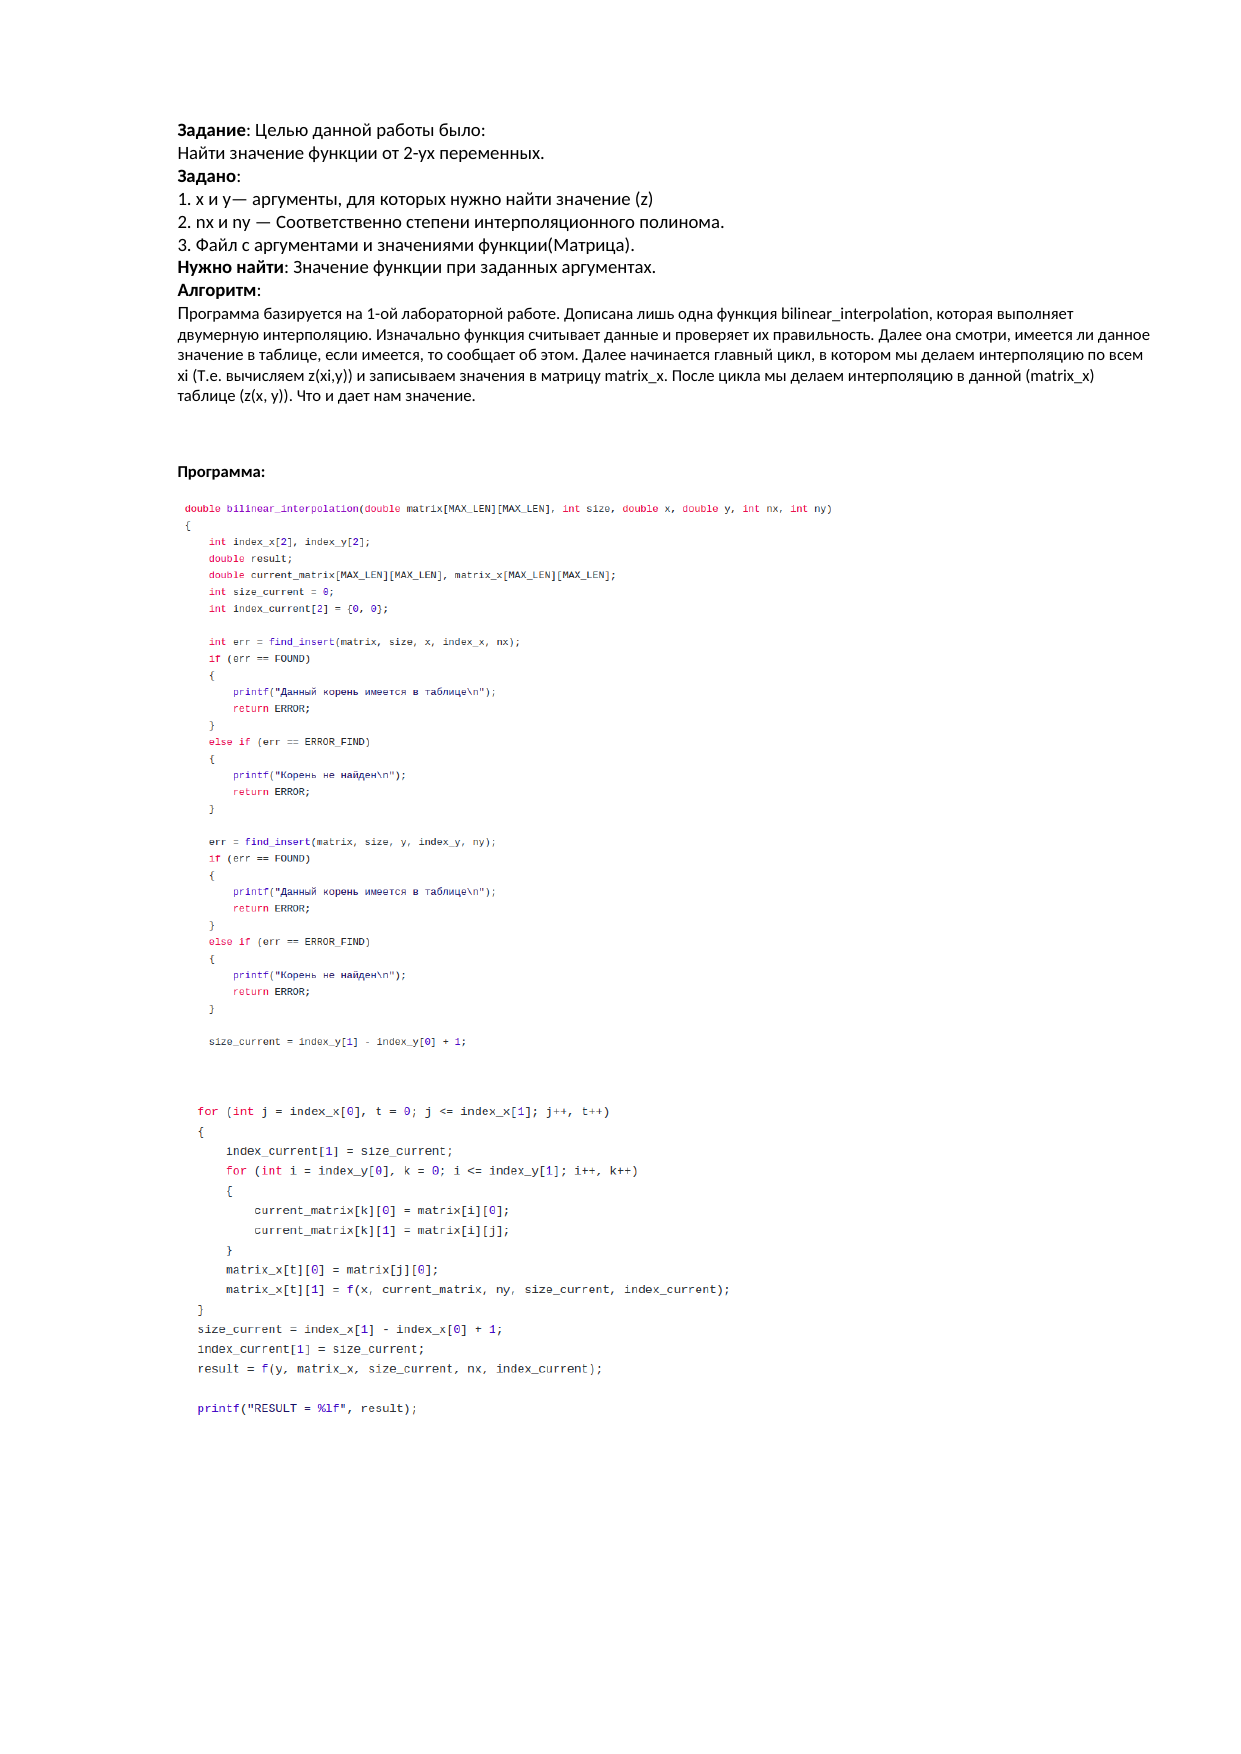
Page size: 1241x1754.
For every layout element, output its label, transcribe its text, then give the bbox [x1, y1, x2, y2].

text Программа базируется на 1-ой лабораторной работе. Дописана лишь одна функция bilinear_interpolation, которая выполняет двумерную интерполяцию. Изначально функция считывает данные и проверяет их правильность. Далее она смотри, имеется ли данное значение в таблице, если имеется, то сообщает об этом. Далее начинается главный цикл, в котором мы делаем интерполяцию по всем xi (Т.е. вычисляем z(xi,y)) и записываем значения в матрицу matrix_x. После цикла мы делаем интерполяцию в данной (matrix_x) таблице (z(x, y)). Что и дает нам значение. [177, 301, 1152, 406]
text Найти значение функции от 2-ух переменных. [177, 141, 1152, 164]
text Задание: Целью данной работы было: [177, 118, 1152, 141]
text 2. nx и ny — Соответственно степени интерполяционного полинома. [177, 210, 1152, 233]
picture [193, 1102, 734, 1418]
text Задано: [177, 164, 1152, 187]
picture [181, 500, 843, 1049]
text Программа: [177, 462, 1152, 482]
text 1. x и y— аргументы, для которых нужно найти значение (z) [177, 187, 1152, 210]
text Нужно найти: Значение функции при заданных аргументах. [177, 256, 1152, 278]
text Алгоритм: [177, 278, 1152, 301]
text 3. Файл с аргументами и значениями функции(Матрица). [177, 233, 1152, 256]
